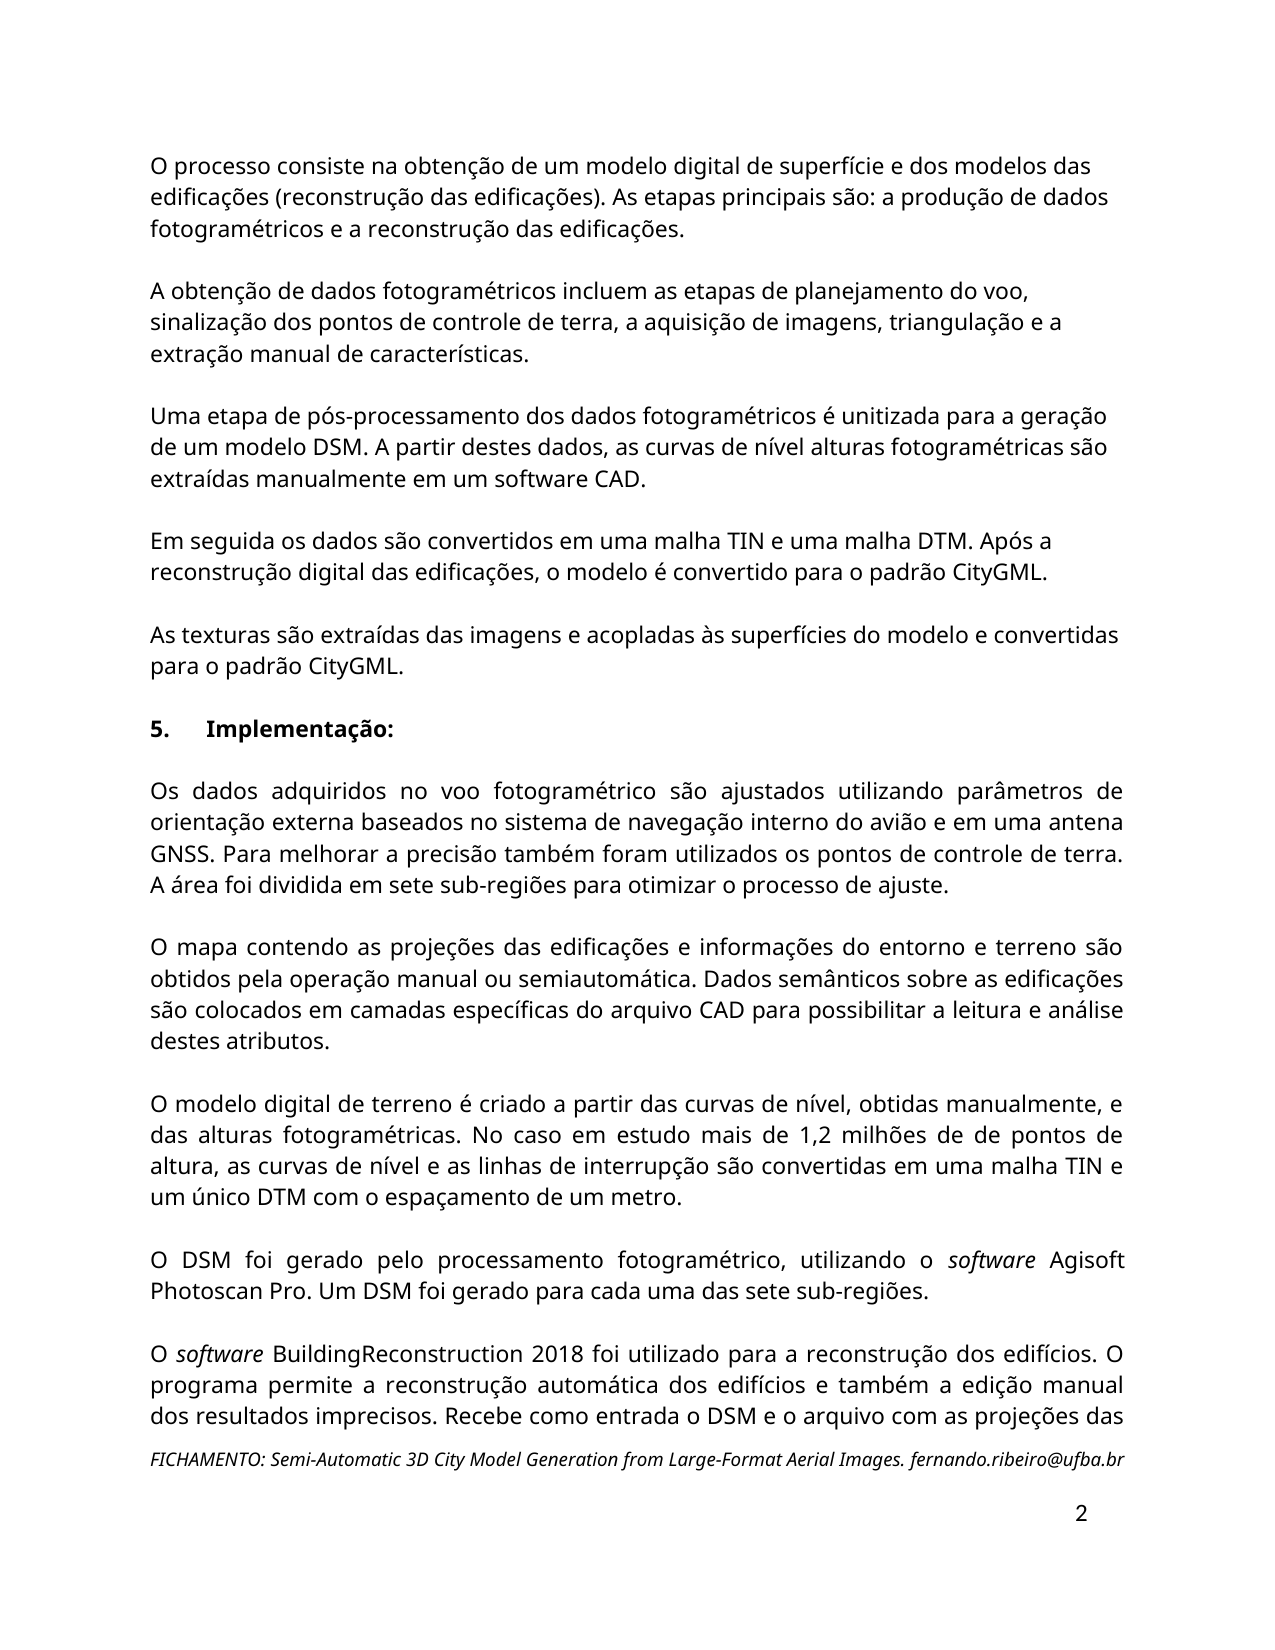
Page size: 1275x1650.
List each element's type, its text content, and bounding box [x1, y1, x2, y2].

text Uma etapa de pós-processamento dos dados fotogramétricos é unitizada para a geração de um modelo DSM. A partir destes dados, as curvas de nível alturas fotogramétricas são extraídas manualmente em um software CAD. [150, 400, 1125, 494]
text O mapa contendo as projeções das edificações e informações do entorno e terreno são obtidos pela operação manual ou semiautomática. Dados semânticos sobre as edificações são colocados em camadas específicas do arquivo CAD para possibilitar a leitura e análise destes atributos. [150, 931, 1125, 1056]
text Os dados adquiridos no voo fotogramétrico são ajustados utilizando parâmetros de orientação externa baseados no sistema de navegação interno do avião e em uma antena GNSS. Para melhorar a precisão também foram utilizados os pontos de controle de terra. A área foi dividida em sete sub-regiões para otimizar o processo de ajuste. [150, 775, 1125, 900]
text O processo consiste na obtenção de um modelo digital de superfície e dos modelos das edificações (reconstrução das edificações). As etapas principais são: a produção de dados fotogramétricos e a reconstrução das edificações. [150, 150, 1125, 244]
text 5. Implementação: [150, 712, 1125, 744]
text Em seguida os dados são convertidos em uma malha TIN e uma malha DTM. Após a reconstrução digital das edificações, o modelo é convertido para o padrão CityGML. [150, 525, 1125, 587]
text As texturas são extraídas das imagens e acopladas às superfícies do modelo e convertidas para o padrão CityGML. [150, 619, 1125, 681]
text O modelo digital de terreno é criado a partir das curvas de nível, obtidas manualmente, e das alturas fotogramétricas. No caso em estudo mais de 1,2 milhões de de pontos de altura, as curvas de nível e as linhas de interrupção são convertidas em uma malha TIN e um único DTM com o espaçamento de um metro. [150, 1087, 1125, 1212]
text O DSM foi gerado pelo processamento fotogramétrico, utilizando o software Agisoft Photoscan Pro. Um DSM foi gerado para cada uma das sete sub-regiões. [150, 1244, 1125, 1306]
text A obtenção de dados fotogramétricos incluem as etapas de planejamento do voo, sinalização dos pontos de controle de terra, a aquisição de imagens, triangulação e a extração manual de características. [150, 275, 1125, 369]
text O software BuildingReconstruction 2018 foi utilizado para a reconstrução dos edifícios. O programa permite a reconstrução automática dos edifícios e também a edição manual dos resultados imprecisos. Recebe como entrada o DSM e o arquivo com as projeções das [150, 1337, 1125, 1431]
